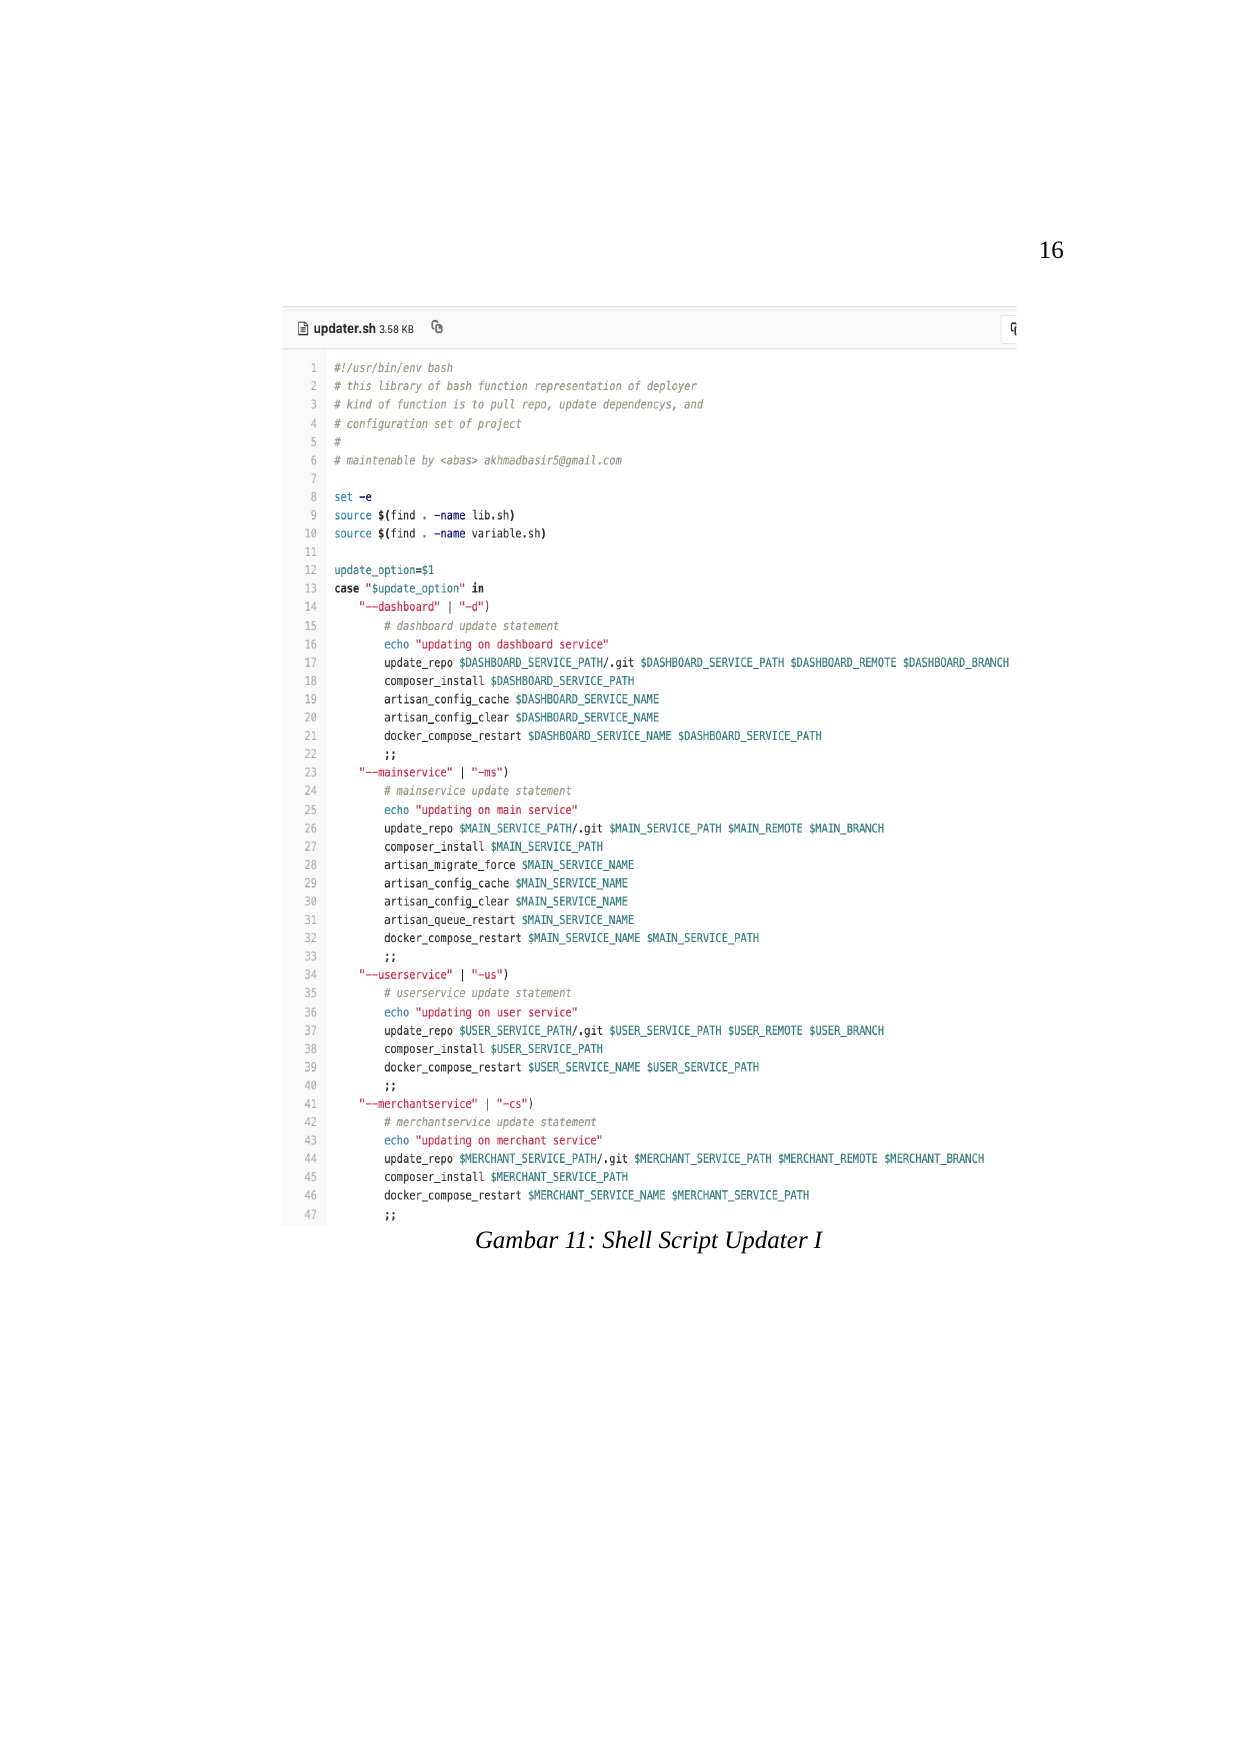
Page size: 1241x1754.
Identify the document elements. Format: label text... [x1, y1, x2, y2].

text Gambar 11: Shell Script Updater I [282, 1226, 1017, 1254]
picture [282, 306, 1017, 1226]
